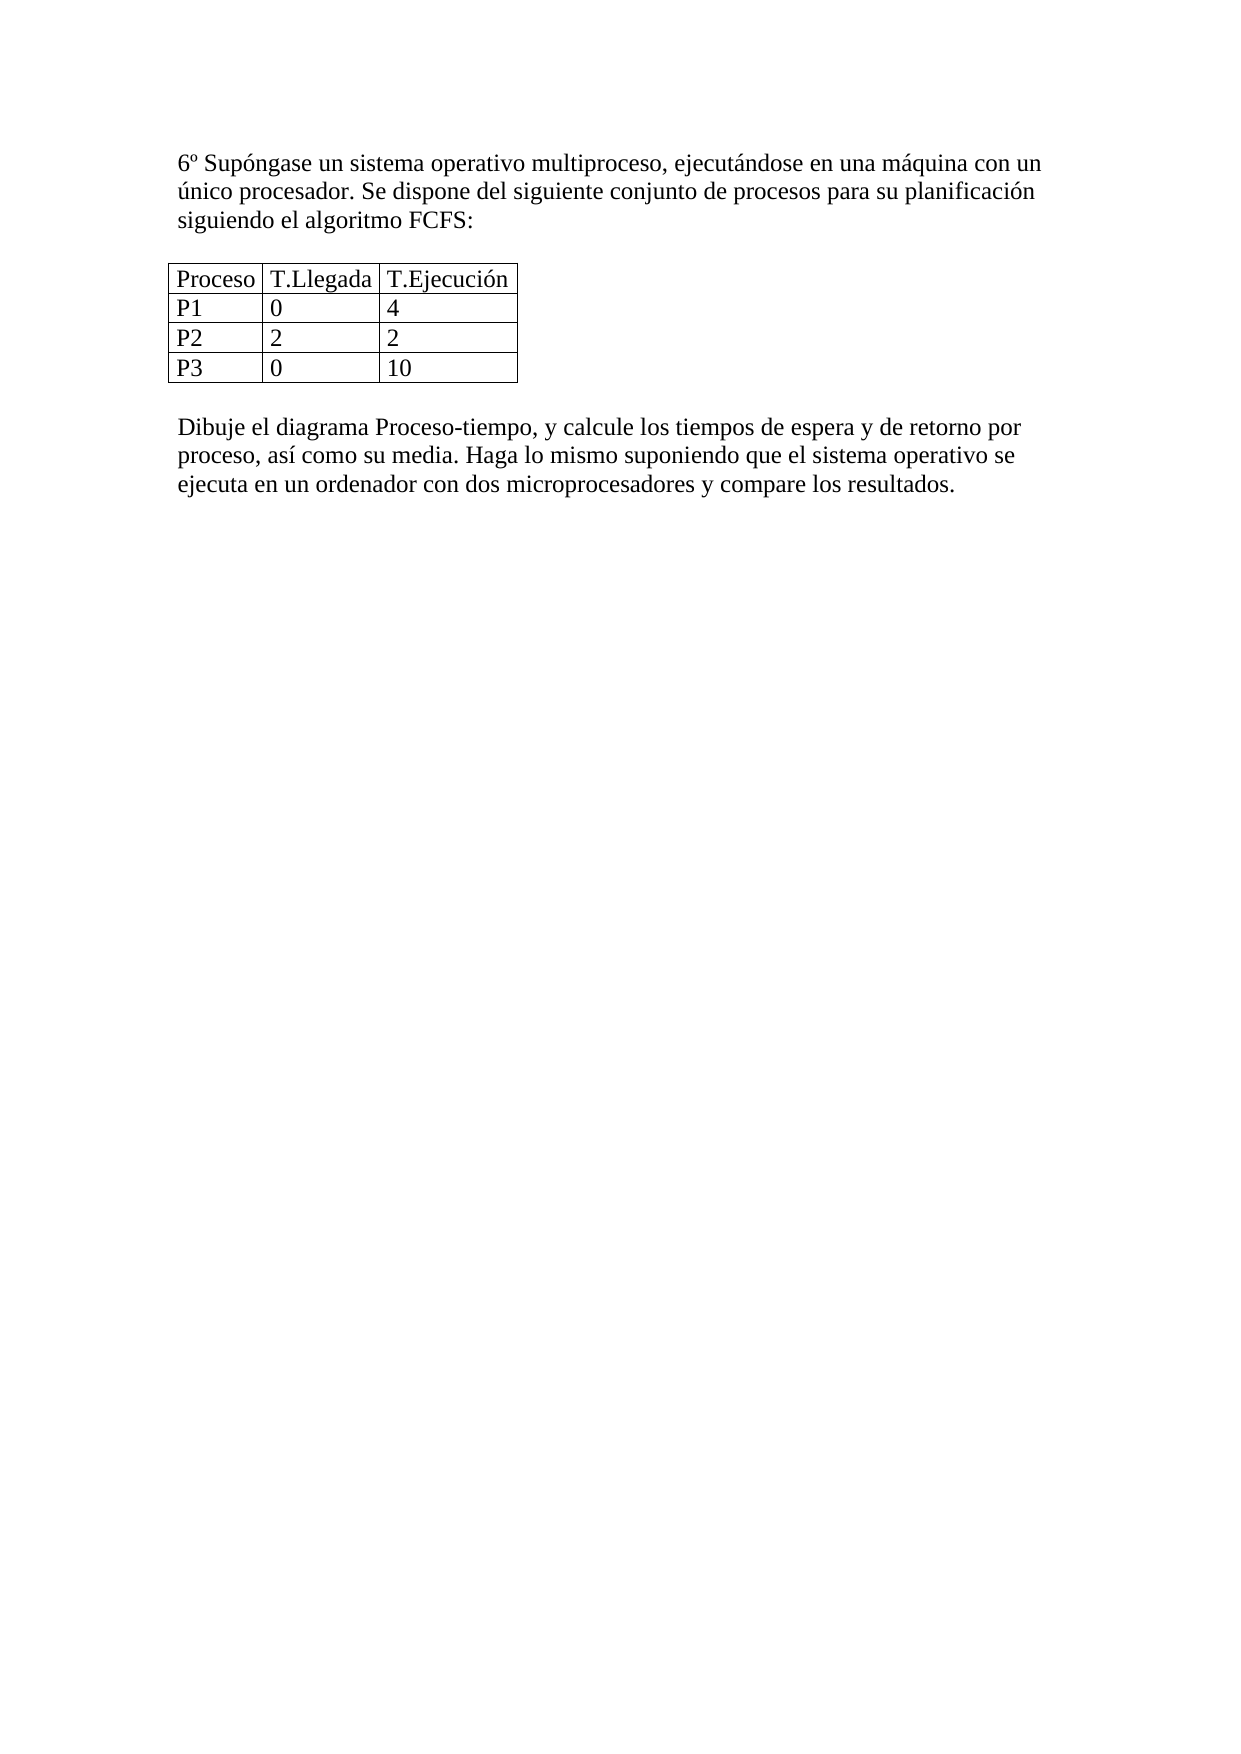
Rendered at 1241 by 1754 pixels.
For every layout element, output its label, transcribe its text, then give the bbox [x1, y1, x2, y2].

table_cell 0 [263, 294, 379, 322]
table_cell P2 [169, 323, 262, 352]
table_cell 2 [380, 323, 517, 352]
table_cell 4 [380, 294, 517, 322]
table_cell 0 [263, 353, 379, 382]
table_header T.Llegada [263, 264, 379, 292]
text 6º Supóngase un sistema operativo multiproceso, ejecutándose en una máquina con un único procesador. Se dispone del siguiente conjunto de procesos para su planificación siguiendo el algoritmo FCFS: [177, 148, 1063, 234]
table_header Proceso [169, 264, 262, 292]
table_cell 2 [263, 323, 379, 352]
text Dibuje el diagrama Proceso-tiempo, y calcule los tiempos de espera y de retorno por proceso, así como su media. Haga lo mismo suponiendo que el sistema operativo se ejecuta en un ordenador con dos microprocesadores y compare los resultados. [177, 412, 1063, 498]
table_header T.Ejecución [380, 264, 517, 292]
table_cell 10 [380, 353, 517, 382]
table_cell P1 [169, 294, 262, 322]
table_cell P3 [169, 353, 262, 382]
